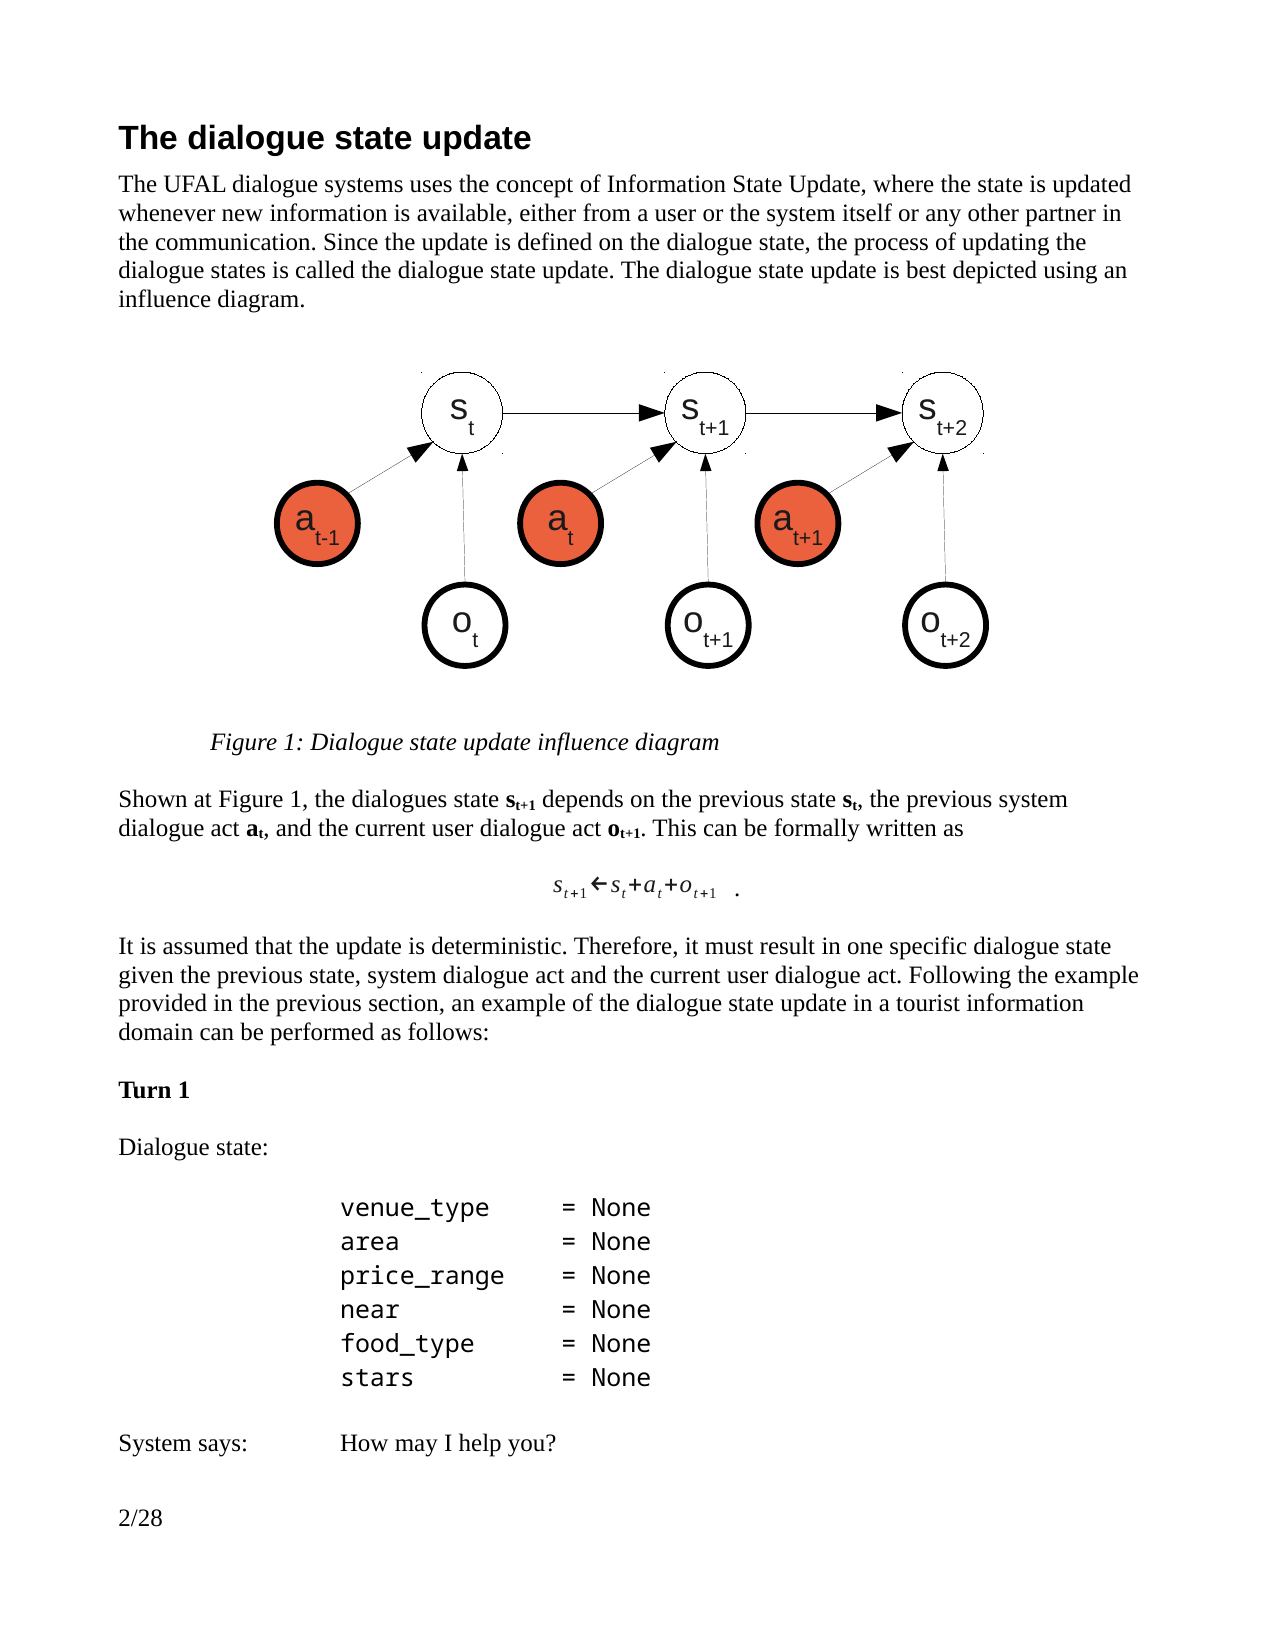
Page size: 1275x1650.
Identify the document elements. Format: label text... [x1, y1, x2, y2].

text . [118, 871, 1157, 902]
text System says: How may I help you? [118, 1428, 1157, 1457]
text food_type = None [118, 1326, 1157, 1360]
text Turn 1 [118, 1075, 1157, 1103]
subtitle The dialogue state update [118, 118, 1157, 157]
text Dialogue state: [118, 1132, 1157, 1161]
text near = None [118, 1292, 1157, 1326]
text It is assumed that the update is deterministic. Therefore, it must result in one specific dialogue state given the previous state, system dialogue act and the current user dialogue act. Following the example provided in the previous section, an example of the dialogue state update in a tourist information domain can be performed as follows: [118, 931, 1157, 1046]
text Shown at Figure 1, the dialogues state st+1 depends on the previous state st, the previous system dialogue act at, and the current user dialogue act ot+1. This can be formally written as [118, 784, 1157, 842]
text stars = None [118, 1360, 1157, 1394]
text The UFAL dialogue systems uses the concept of Information State Update, where the state is updated whenever new information is available, either from a user or the system itself or any other partner in the communication. Since the update is defined on the dialogue state, the process of updating the dialogue states is called the dialogue state update. The dialogue state update is best depicted using an influence diagram. [118, 169, 1157, 313]
text venue_type = None [118, 1190, 1157, 1224]
text price_range = None [118, 1258, 1157, 1292]
text area = None [118, 1224, 1157, 1258]
text Figure 1: Dialogue state update influence diagram [210, 354, 1048, 756]
